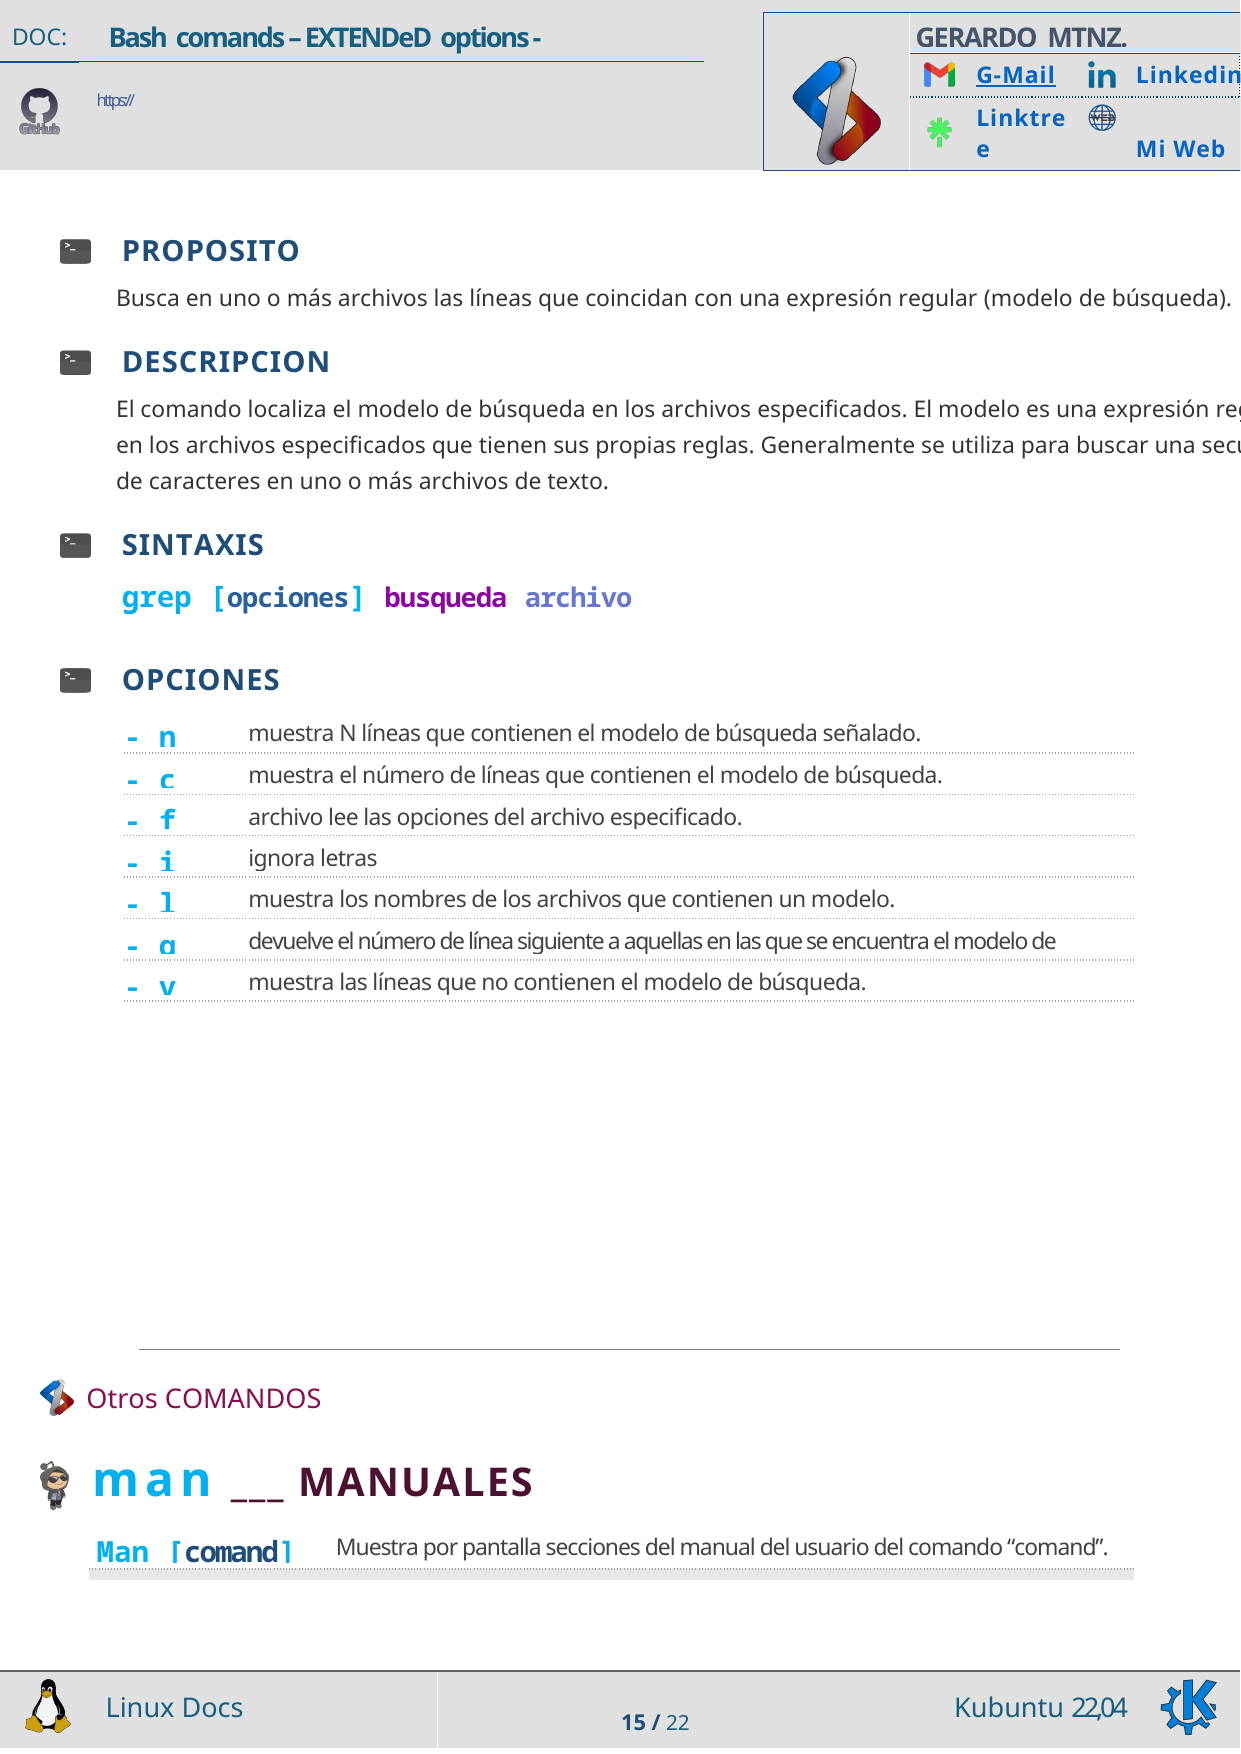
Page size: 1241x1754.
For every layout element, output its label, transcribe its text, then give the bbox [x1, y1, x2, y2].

picture [1086, 58, 1118, 91]
table_cell - i [124, 835, 242, 876]
table_header Muestra por pantalla secciones del manual del usuario del comando “comand”. [330, 1526, 1134, 1568]
table_cell muestra los nombres de los archivos que contienen un modelo. [242, 876, 1134, 917]
table_header - n [124, 711, 242, 752]
subtitle SINTAXIS [57, 524, 1185, 564]
picture [923, 58, 956, 91]
picture [924, 117, 955, 148]
table_cell - f [124, 794, 242, 835]
table_cell - l [124, 876, 242, 917]
picture [11, 83, 68, 139]
table_cell archivo lee las opciones del archivo especificado. [242, 794, 1134, 835]
table_cell [330, 1568, 1134, 1580]
subtitle DESCRIPCION [57, 341, 1185, 381]
table_cell - q [124, 918, 242, 959]
picture [17, 1677, 77, 1737]
table_cell - c [124, 752, 242, 793]
table_cell muestra el número de líneas que contienen el modelo de búsqueda. [242, 752, 1134, 793]
table_cell ignora letras [242, 835, 1134, 876]
table_cell devuelve el número de línea siguiente a aquellas en las que se encuentra el modelo de búsqueda. [242, 918, 1134, 959]
subtitle man ___ MANUALES [39, 1445, 1240, 1510]
table_cell - v [124, 959, 242, 1000]
table_header muestra N líneas que contienen el modelo de búsqueda señalado. [242, 711, 1134, 752]
picture [40, 1461, 69, 1510]
picture [783, 50, 890, 165]
picture [1086, 101, 1118, 134]
table_cell muestra las líneas que no contienen el modelo de búsqueda. [242, 959, 1134, 1000]
subtitle Otros COMANDOS [74, 1379, 1185, 1416]
text grep [opciones] busqueda archivo [122, 576, 1240, 616]
subtitle PROPOSITO [57, 230, 1185, 270]
text Busca en uno o más archivos las líneas que coincidan con una expresión regular (modelo de búsqueda). [116, 282, 1240, 313]
picture [1158, 1677, 1218, 1737]
table_cell [89, 1568, 330, 1580]
text El comando localiza el modelo de búsqueda en los archivos especificados. El modelo es una expresión regular en los archivos especificados que tienen sus propias reglas. Generalmente se utiliza para buscar una secuencia de caracteres en uno o más archivos de texto. [116, 393, 1240, 496]
table_header Man [comand] [89, 1526, 330, 1568]
subtitle OPCIONES [57, 659, 1185, 699]
picture [40, 1379, 74, 1416]
